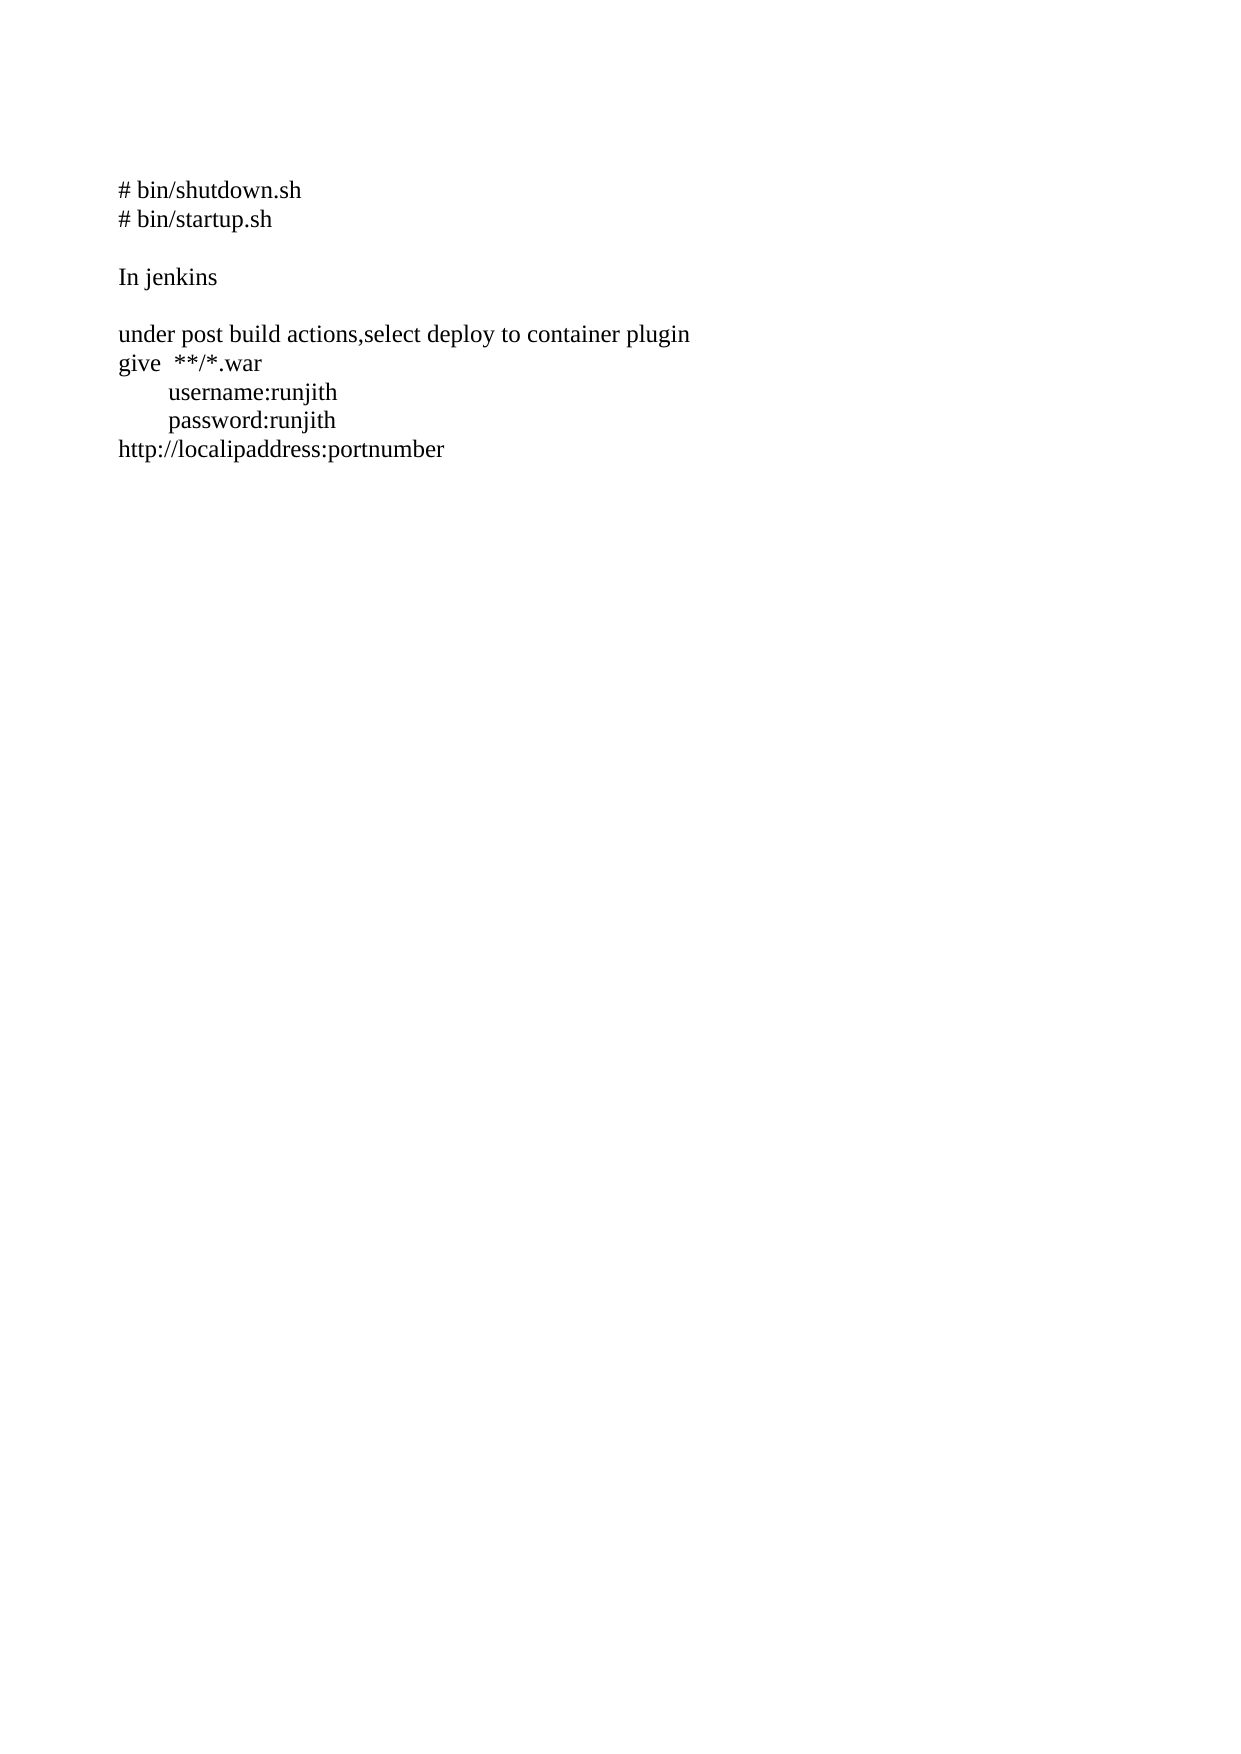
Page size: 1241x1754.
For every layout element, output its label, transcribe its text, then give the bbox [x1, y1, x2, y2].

text password:runjith [118, 406, 1122, 434]
text username:runjith [118, 377, 1122, 406]
text under post build actions,select deploy to container plugin [118, 319, 1122, 348]
text http://localipaddress:portnumber [118, 434, 1122, 463]
text give **/*.war [118, 348, 1122, 377]
text # bin/shutdown.sh [118, 176, 1122, 204]
text # bin/startup.sh [118, 204, 1122, 233]
text In jenkins [118, 262, 1122, 291]
